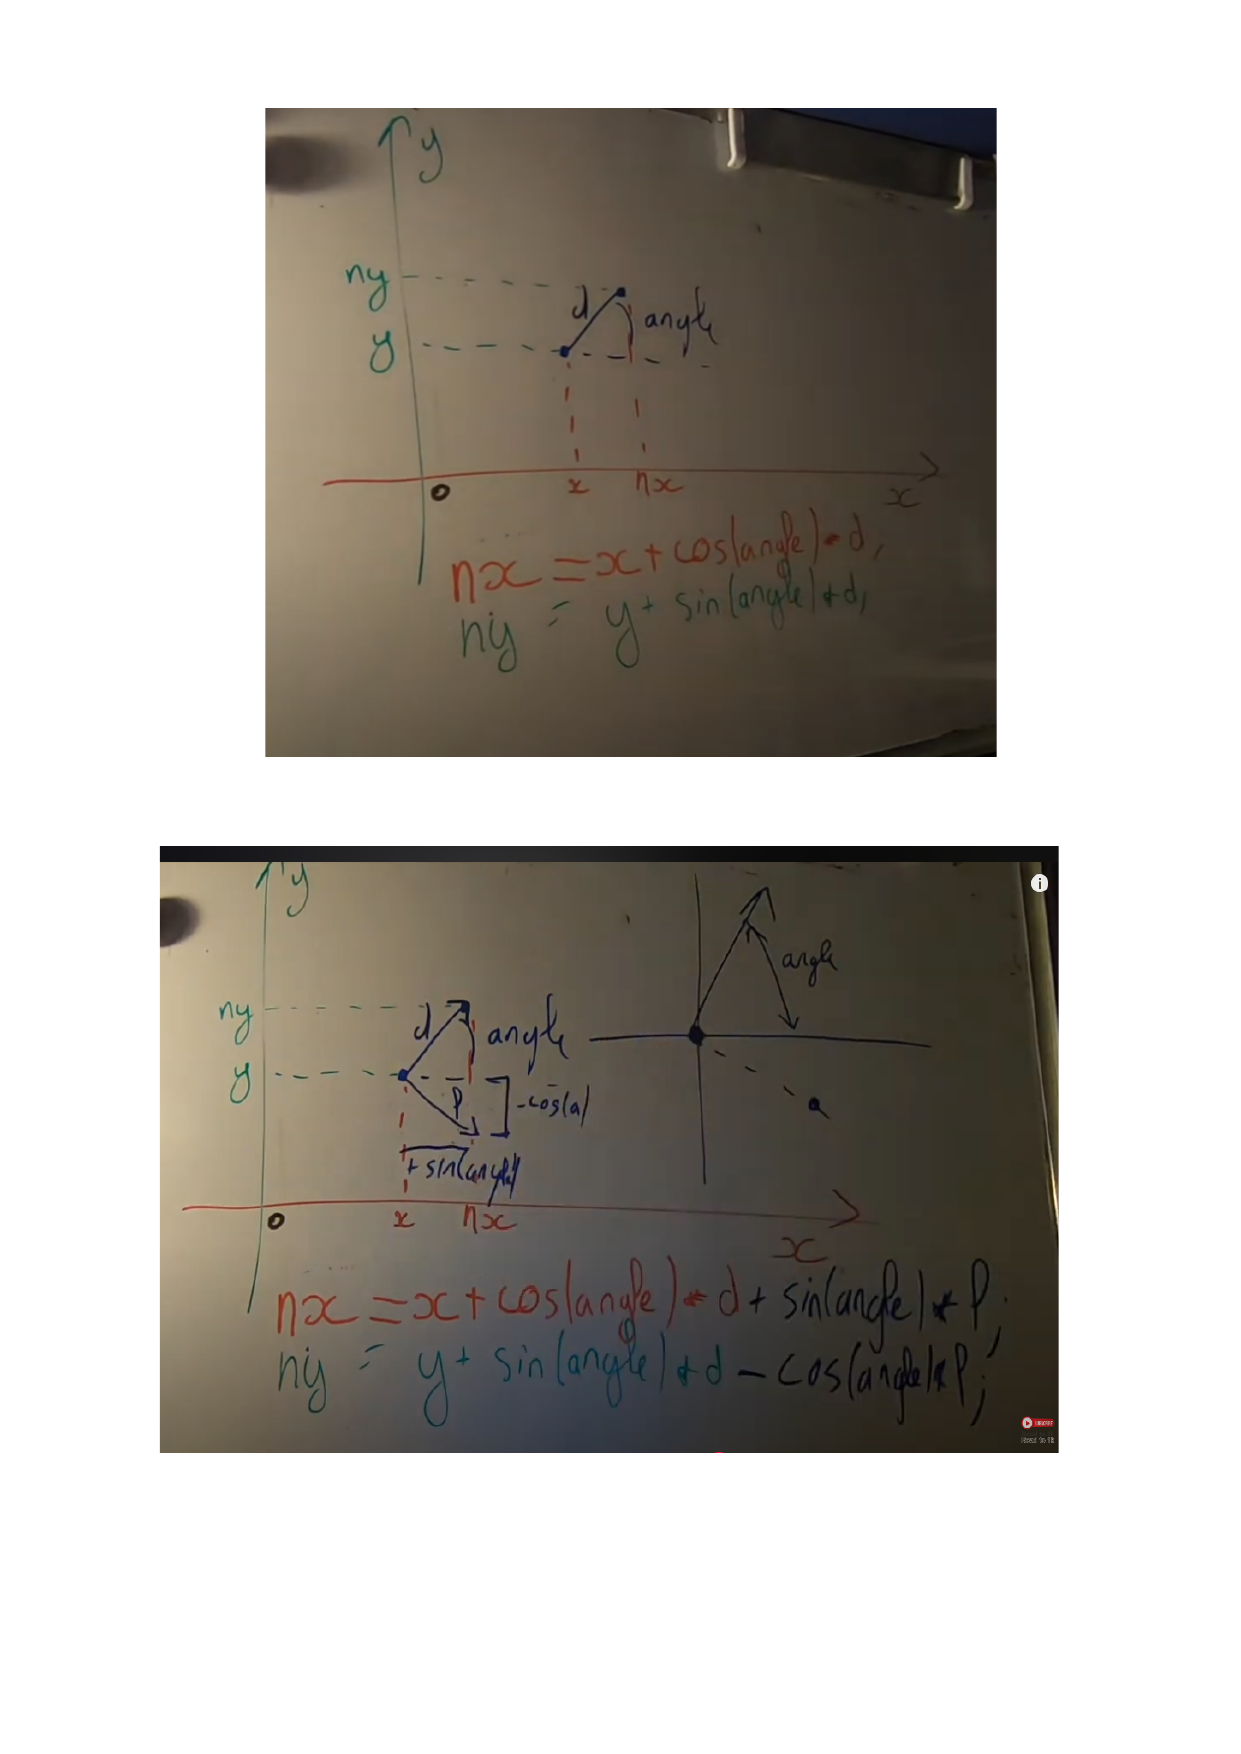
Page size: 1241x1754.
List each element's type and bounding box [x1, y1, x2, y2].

picture [265, 108, 997, 757]
picture [159, 846, 1059, 1453]
